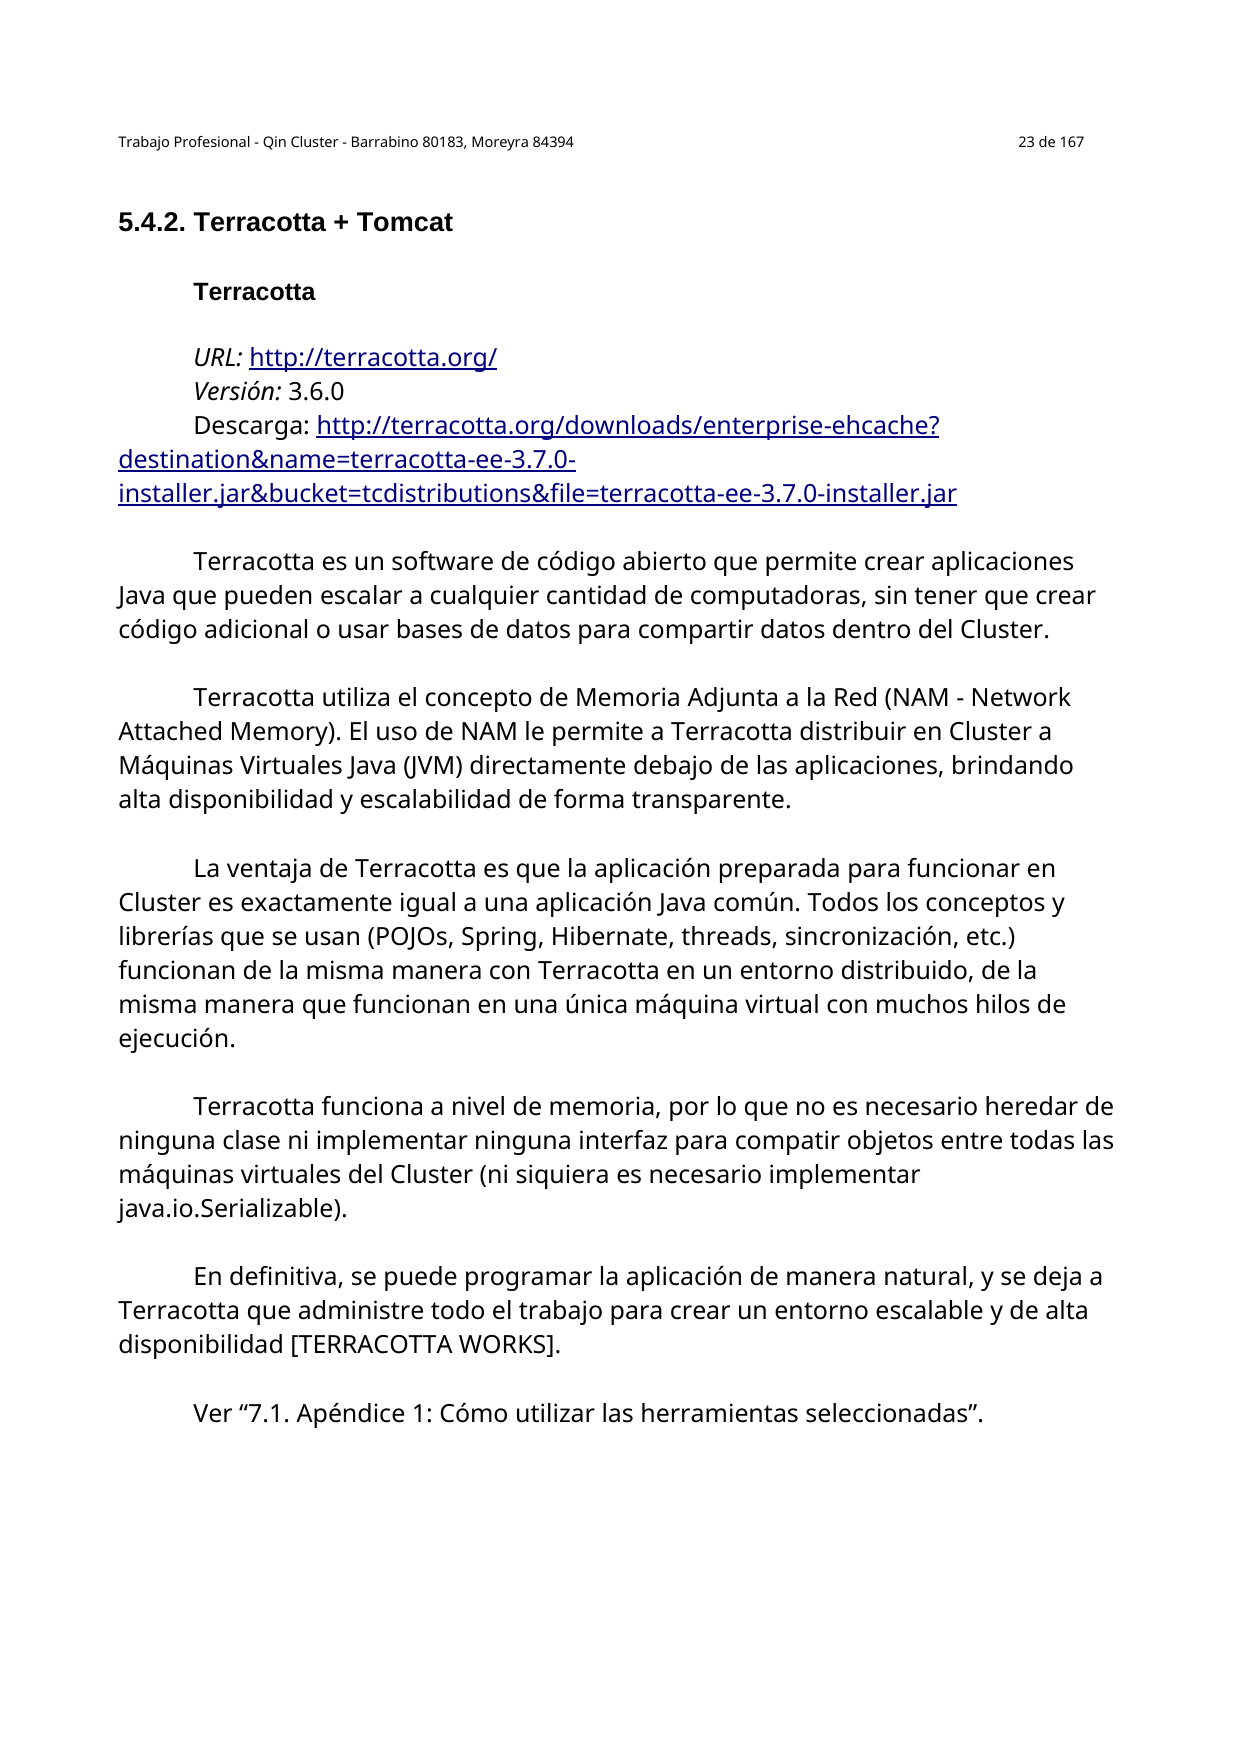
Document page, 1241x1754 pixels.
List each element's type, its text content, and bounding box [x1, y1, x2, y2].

text Descarga: http://terracotta.org/downloads/enterprise-ehcache?destination&name=terracotta-ee-3.7.0-installer.jar&bucket=tcdistributions&file=terracotta-ee-3.7.0-installer.jar [118, 407, 1122, 509]
text Terracotta es un software de código abierto que permite crear aplicaciones Java que pueden escalar a cualquier cantidad de computadoras, sin tener que crear código adicional o usar bases de datos para compartir datos dentro del Cluster. [118, 544, 1122, 646]
text URL: http://terracotta.org/ [118, 339, 1122, 373]
text Terracotta funciona a nivel de memoria, por lo que no es necesario heredar de ninguna clase ni implementar ninguna interfaz para compatir objetos entre todas las máquinas virtuales del Cluster (ni siquiera es necesario implementar java.io.Serializable). [118, 1089, 1122, 1225]
text En definitiva, se puede programar la aplicación de manera natural, y se deja a Terracotta que administre todo el trabajo para crear un entorno escalable y de alta disponibilidad [TERRACOTTA WORKS]. [118, 1259, 1122, 1361]
text La ventaja de Terracotta es que la aplicación preparada para funcionar en Cluster es exactamente igual a una aplicación Java común. Todos los conceptos y librerías que se usan (POJOs, Spring, Hibernate, threads, sincronización, etc.) funcionan de la misma manera con Terracotta en un entorno distribuido, de la misma manera que funcionan en una única máquina virtual con muchos hilos de ejecución. [118, 850, 1122, 1054]
text Terracotta utiliza el concepto de Memoria Adjunta a la Red (NAM - Network Attached Memory). El uso de NAM le permite a Terracotta distribuir en Cluster a Máquinas Virtuales Java (JVM) directamente debajo de las aplicaciones, brindando alta disponibilidad y escalabilidad de forma transparente. [118, 680, 1122, 816]
text Ver “7.1. Apéndice 1: Cómo utilizar las herramientas seleccionadas”. [118, 1395, 1122, 1429]
text Terracotta [118, 277, 1122, 305]
text Versión: 3.6.0 [118, 373, 1122, 407]
subtitle 5.4.2. Terracotta + Tomcat [118, 207, 1122, 237]
